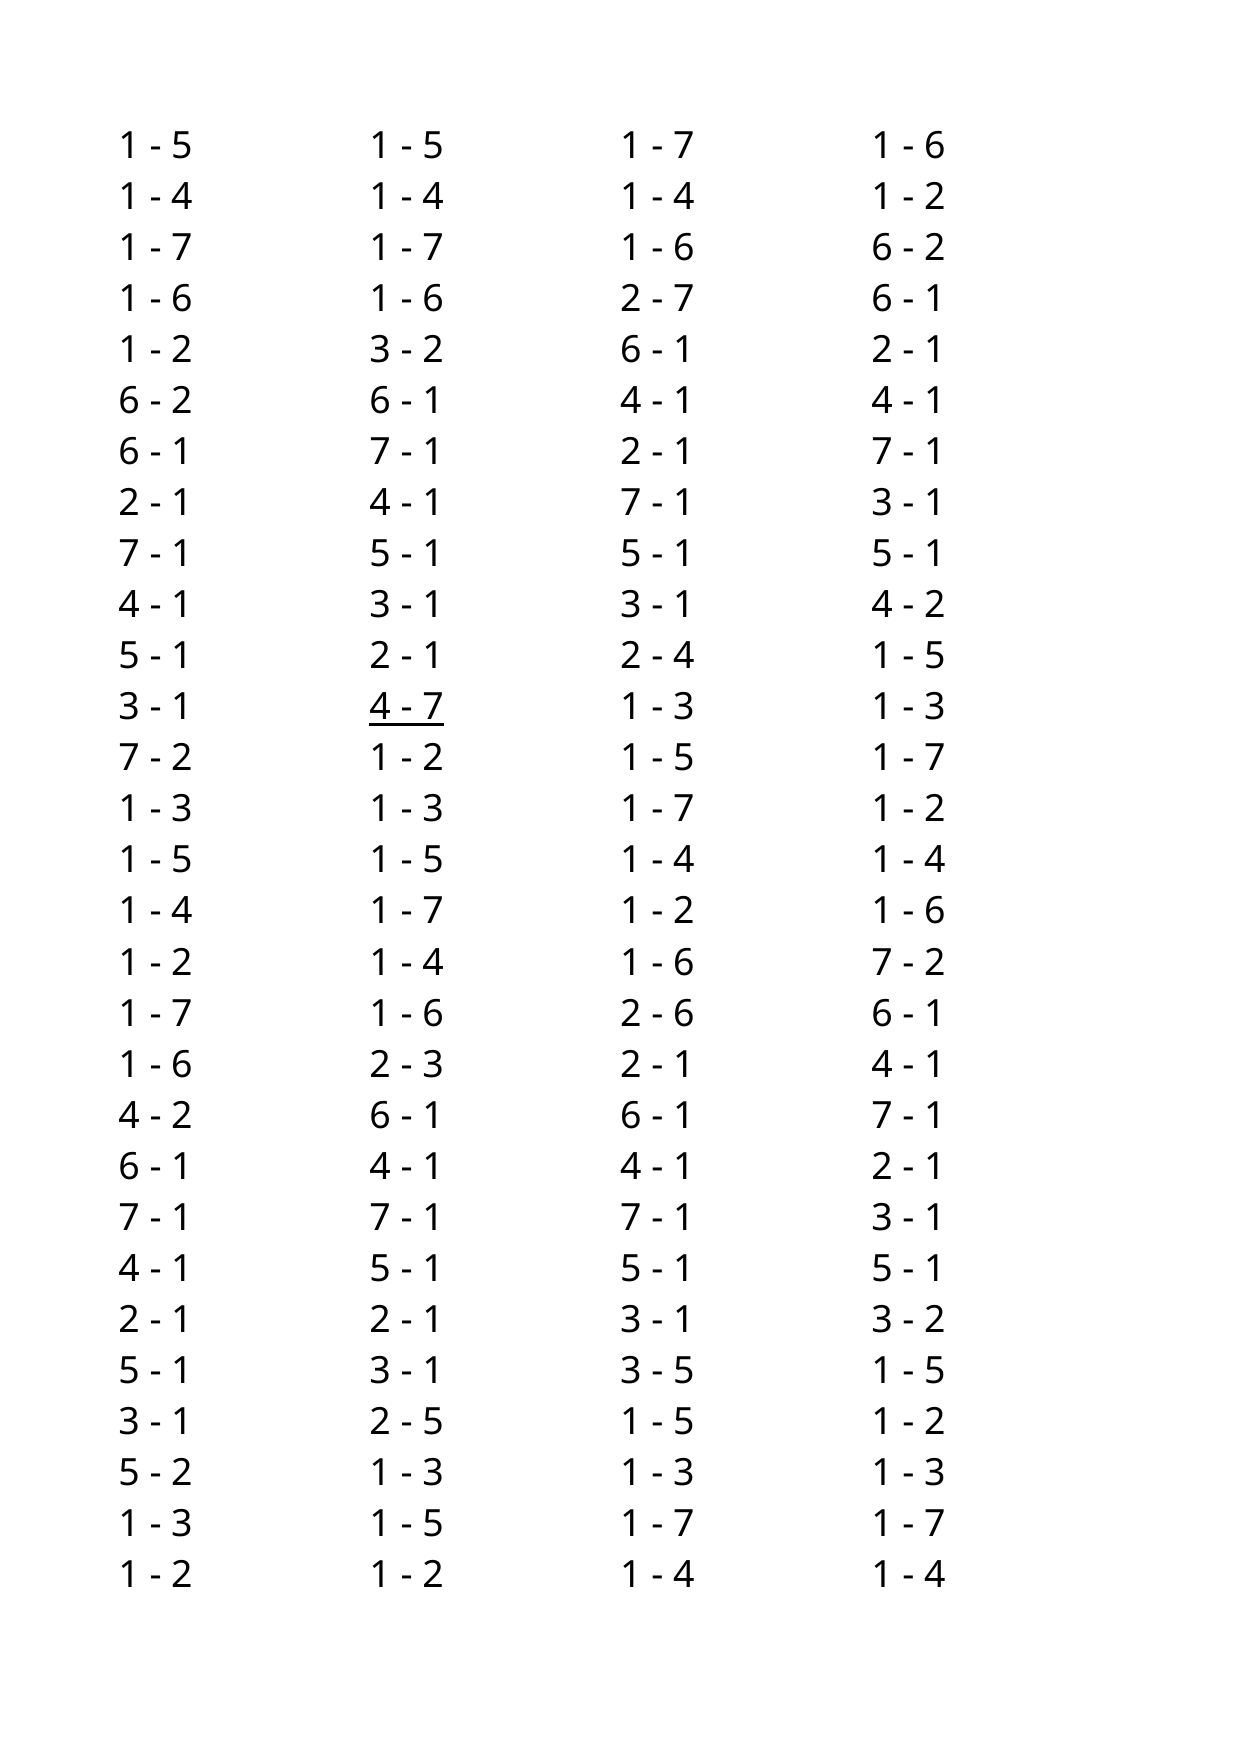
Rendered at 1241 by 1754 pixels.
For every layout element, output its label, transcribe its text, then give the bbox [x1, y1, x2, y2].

text 4 - 1 [871, 1037, 1122, 1088]
text 2 - 1 [871, 322, 1122, 373]
text 7 - 1 [620, 1190, 871, 1241]
text 1 - 2 [369, 1547, 620, 1598]
text 1 - 5 [118, 118, 369, 169]
text 2 - 1 [369, 1292, 620, 1343]
text 1 - 2 [369, 731, 620, 782]
text 2 - 1 [620, 1037, 871, 1088]
text 4 - 7 [369, 679, 620, 731]
text 1 - 6 [369, 986, 620, 1037]
text 1 - 5 [871, 628, 1122, 679]
text 2 - 6 [620, 986, 871, 1037]
text 1 - 4 [620, 1547, 871, 1598]
text 6 - 1 [369, 1088, 620, 1139]
text 4 - 1 [118, 577, 369, 628]
text 6 - 1 [871, 986, 1122, 1037]
text 1 - 2 [620, 884, 871, 935]
text 1 - 7 [620, 782, 871, 833]
text 1 - 7 [620, 118, 871, 169]
text 1 - 2 [871, 782, 1122, 833]
text 1 - 3 [620, 1445, 871, 1496]
text 1 - 3 [620, 679, 871, 731]
text 4 - 1 [369, 475, 620, 526]
text 4 - 1 [118, 1241, 369, 1292]
text 7 - 2 [118, 731, 369, 782]
text 3 - 2 [871, 1292, 1122, 1343]
text 1 - 7 [871, 731, 1122, 782]
text 1 - 6 [118, 271, 369, 322]
text 1 - 3 [118, 782, 369, 833]
text 2 - 4 [620, 628, 871, 679]
text 6 - 2 [871, 220, 1122, 271]
text 2 - 1 [871, 1139, 1122, 1190]
text 5 - 1 [118, 628, 369, 679]
text 1 - 4 [871, 1547, 1122, 1598]
text 5 - 1 [620, 1241, 871, 1292]
text 1 - 7 [118, 986, 369, 1037]
text 1 - 5 [369, 118, 620, 169]
text 7 - 1 [369, 424, 620, 475]
text 7 - 1 [871, 1088, 1122, 1139]
text 1 - 6 [871, 118, 1122, 169]
text 7 - 1 [118, 526, 369, 577]
text 7 - 1 [620, 475, 871, 526]
text 3 - 1 [118, 679, 369, 731]
text 5 - 1 [118, 1343, 369, 1394]
text 1 - 2 [118, 935, 369, 986]
text 6 - 2 [118, 373, 369, 424]
text 1 - 6 [118, 1037, 369, 1088]
text 1 - 2 [118, 1547, 369, 1598]
text 4 - 2 [118, 1088, 369, 1139]
text 1 - 5 [369, 833, 620, 884]
text 2 - 1 [369, 628, 620, 679]
text 1 - 7 [369, 220, 620, 271]
text 1 - 5 [871, 1343, 1122, 1394]
text 1 - 3 [369, 1445, 620, 1496]
text 6 - 1 [118, 424, 369, 475]
text 7 - 2 [871, 935, 1122, 986]
text 1 - 4 [369, 935, 620, 986]
text 3 - 2 [369, 322, 620, 373]
text 7 - 1 [118, 1190, 369, 1241]
text 1 - 3 [118, 1496, 369, 1547]
text 1 - 5 [118, 833, 369, 884]
text 1 - 6 [620, 220, 871, 271]
text 4 - 1 [620, 373, 871, 424]
text 2 - 1 [118, 475, 369, 526]
text 5 - 2 [118, 1445, 369, 1496]
text 1 - 4 [620, 833, 871, 884]
text 4 - 2 [871, 577, 1122, 628]
text 7 - 1 [369, 1190, 620, 1241]
text 1 - 3 [871, 679, 1122, 731]
text 5 - 1 [871, 526, 1122, 577]
text 5 - 1 [369, 526, 620, 577]
text 6 - 1 [620, 322, 871, 373]
text 1 - 6 [620, 935, 871, 986]
text 5 - 1 [369, 1241, 620, 1292]
text 2 - 5 [369, 1394, 620, 1445]
text 4 - 1 [620, 1139, 871, 1190]
text 1 - 6 [369, 271, 620, 322]
text 4 - 1 [871, 373, 1122, 424]
text 6 - 1 [369, 373, 620, 424]
text 3 - 1 [871, 1190, 1122, 1241]
text 1 - 7 [620, 1496, 871, 1547]
text 5 - 1 [871, 1241, 1122, 1292]
text 3 - 1 [620, 1292, 871, 1343]
text 1 - 2 [118, 322, 369, 373]
text 1 - 4 [871, 833, 1122, 884]
text 2 - 7 [620, 271, 871, 322]
text 3 - 1 [871, 475, 1122, 526]
text 2 - 3 [369, 1037, 620, 1088]
text 7 - 1 [871, 424, 1122, 475]
text 1 - 7 [118, 220, 369, 271]
text 4 - 1 [369, 1139, 620, 1190]
text 2 - 1 [118, 1292, 369, 1343]
text 3 - 1 [118, 1394, 369, 1445]
text 3 - 1 [620, 577, 871, 628]
text 5 - 1 [620, 526, 871, 577]
text 1 - 2 [871, 1394, 1122, 1445]
text 1 - 4 [118, 169, 369, 220]
text 6 - 1 [620, 1088, 871, 1139]
text 1 - 4 [620, 169, 871, 220]
text 1 - 7 [871, 1496, 1122, 1547]
text 1 - 3 [871, 1445, 1122, 1496]
text 1 - 4 [369, 169, 620, 220]
text 1 - 5 [620, 731, 871, 782]
text 2 - 1 [620, 424, 871, 475]
text 1 - 3 [369, 782, 620, 833]
text 1 - 5 [620, 1394, 871, 1445]
text 3 - 1 [369, 577, 620, 628]
text 6 - 1 [871, 271, 1122, 322]
text 1 - 6 [871, 884, 1122, 935]
text 1 - 5 [369, 1496, 620, 1547]
text 1 - 7 [369, 884, 620, 935]
text 3 - 5 [620, 1343, 871, 1394]
text 6 - 1 [118, 1139, 369, 1190]
text 1 - 2 [871, 169, 1122, 220]
text 1 - 4 [118, 884, 369, 935]
text 3 - 1 [369, 1343, 620, 1394]
